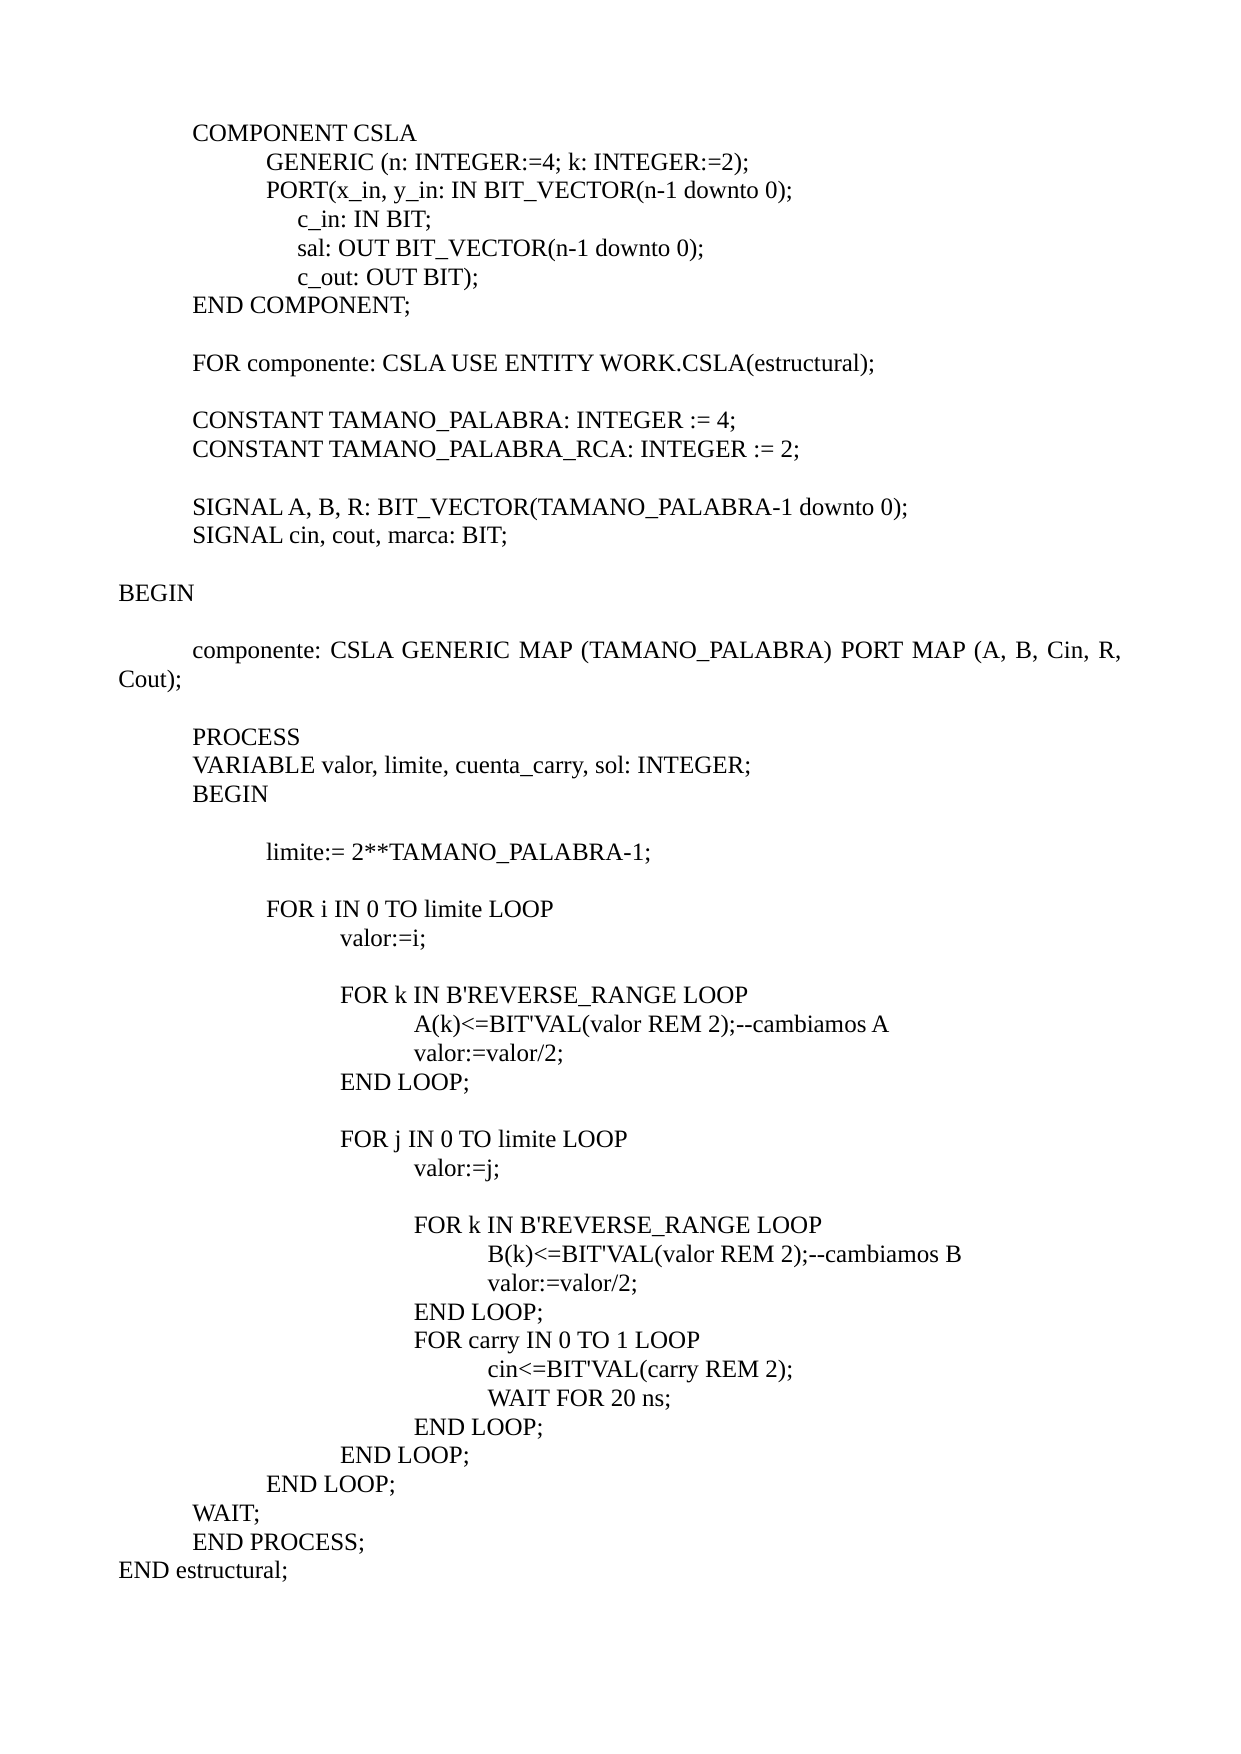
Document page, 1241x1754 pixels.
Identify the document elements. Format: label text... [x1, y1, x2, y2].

text c_in: IN BIT; [118, 204, 1122, 233]
text END LOOP; [118, 1441, 1122, 1469]
text BEGIN [118, 578, 1122, 607]
text CONSTANT TAMANO_PALABRA: INTEGER := 4; [118, 406, 1122, 434]
text valor:=valor/2; [118, 1038, 1122, 1067]
text B(k)<=BIT'VAL(valor REM 2);--cambiamos B [118, 1239, 1122, 1268]
text VARIABLE valor, limite, cuenta_carry, sol: INTEGER; [118, 751, 1122, 779]
text SIGNAL A, B, R: BIT_VECTOR(TAMANO_PALABRA-1 downto 0); [118, 492, 1122, 521]
text componente: CSLA GENERIC MAP (TAMANO_PALABRA) PORT MAP (A, B, Cin, R, Cout); [118, 636, 1122, 693]
text FOR k IN B'REVERSE_RANGE LOOP [118, 1211, 1122, 1239]
text SIGNAL cin, cout, marca: BIT; [118, 521, 1122, 549]
text PORT(x_in, y_in: IN BIT_VECTOR(n-1 downto 0); [118, 176, 1122, 204]
text WAIT FOR 20 ns; [118, 1383, 1122, 1412]
text FOR k IN B'REVERSE_RANGE LOOP [118, 981, 1122, 1009]
text CONSTANT TAMANO_PALABRA_RCA: INTEGER := 2; [118, 434, 1122, 463]
text A(k)<=BIT'VAL(valor REM 2);--cambiamos A [118, 1009, 1122, 1038]
text END PROCESS; [118, 1527, 1122, 1556]
text COMPONENT CSLA [118, 118, 1122, 147]
text sal: OUT BIT_VECTOR(n-1 downto 0); [118, 233, 1122, 262]
text c_out: OUT BIT); [118, 262, 1122, 291]
text FOR componente: CSLA USE ENTITY WORK.CSLA(estructural); [118, 348, 1122, 377]
text END LOOP; [118, 1469, 1122, 1498]
text BEGIN [118, 779, 1122, 808]
text valor:=j; [118, 1153, 1122, 1182]
text END LOOP; [118, 1067, 1122, 1096]
text FOR j IN 0 TO limite LOOP [118, 1124, 1122, 1153]
text END COMPONENT; [118, 291, 1122, 319]
text valor:=i; [118, 923, 1122, 952]
text GENERIC (n: INTEGER:=4; k: INTEGER:=2); [118, 147, 1122, 176]
text WAIT; [118, 1498, 1122, 1527]
text cin<=BIT'VAL(carry REM 2); [118, 1354, 1122, 1383]
text END LOOP; [118, 1412, 1122, 1441]
text END LOOP; [118, 1297, 1122, 1326]
text limite:= 2**TAMANO_PALABRA-1; [118, 837, 1122, 866]
text valor:=valor/2; [118, 1268, 1122, 1297]
text PROCESS [118, 722, 1122, 751]
text FOR carry IN 0 TO 1 LOOP [118, 1326, 1122, 1354]
text END estructural; [118, 1556, 1122, 1584]
text FOR i IN 0 TO limite LOOP [118, 894, 1122, 923]
